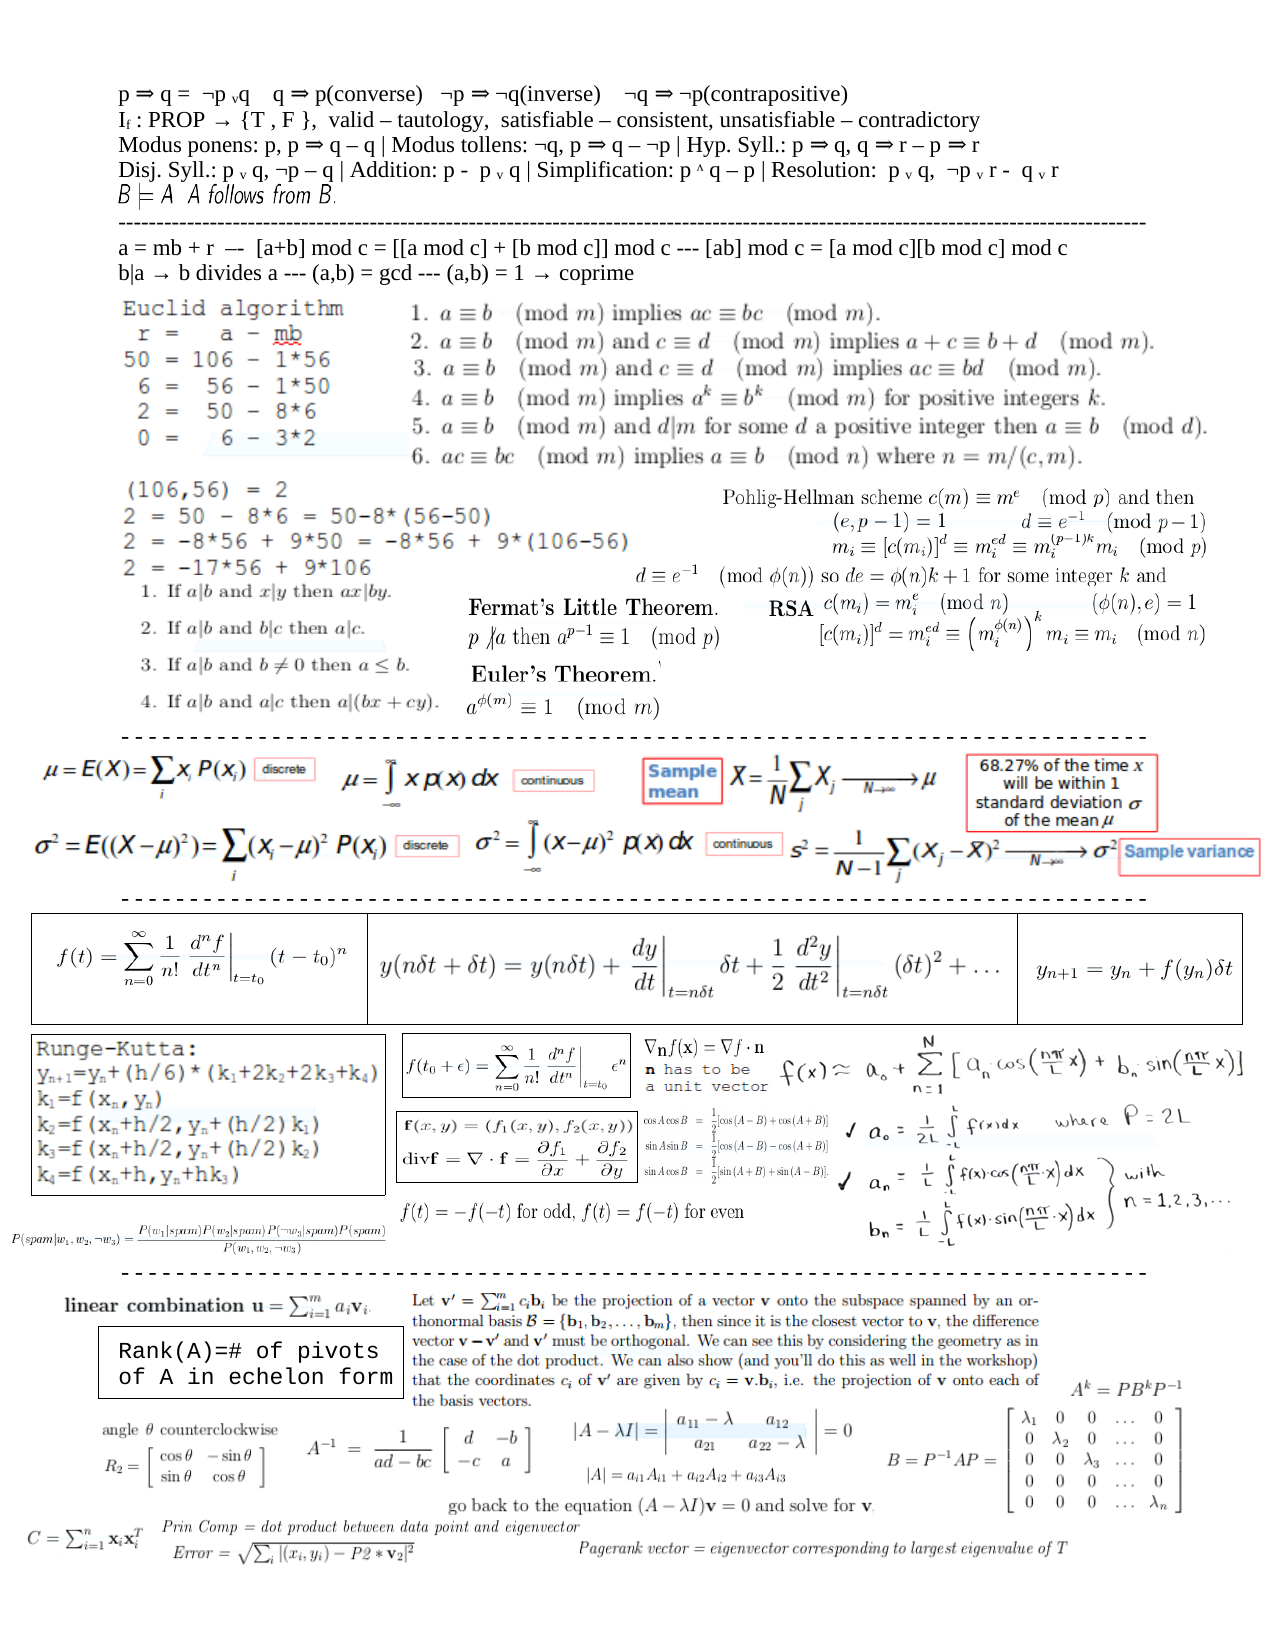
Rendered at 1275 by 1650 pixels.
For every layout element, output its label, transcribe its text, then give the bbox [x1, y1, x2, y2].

text Disj. Syll.: p ᵥ q, ¬p – q | Addition: p - p ᵥ q | Simplification: p ᶺ q – p | Resolution: p ᵥ q, ¬p ᵥ r - q ᵥ r [118, 157, 1157, 183]
text If : PROP → {T , F }, valid – tautology, satisfiable – consistent, unsatisfiable – contradictory [118, 107, 1157, 132]
picture [398, 1197, 746, 1224]
picture [6, 1215, 391, 1262]
picture [642, 1035, 766, 1061]
picture [25, 1523, 144, 1553]
picture [62, 1289, 373, 1327]
text [1048, 1339, 1157, 1365]
picture [37, 751, 320, 804]
text b|a → b divides a --- (a,b) = gcd --- (a,b) = 1 → coprime [118, 260, 1157, 286]
picture [50, 920, 350, 993]
picture [468, 752, 1264, 888]
text --------------------------------------------------------------------------------------------------------------------------------------- [118, 209, 1157, 235]
picture [640, 1062, 771, 1095]
picture [1027, 953, 1238, 985]
picture [118, 182, 336, 210]
text of A in echelon form [118, 1365, 403, 1391]
table_header [368, 914, 1017, 1024]
picture [460, 661, 661, 726]
picture [30, 826, 463, 885]
text a = mb + r –- [a+b] mod c = [[a mod c] + [b mod c]] mod c --- [ab] mod c = [a mod c][b mod c] mod c [118, 235, 1157, 260]
picture [296, 1420, 541, 1484]
text p ⇒ q = ¬p ᵥq q ⇒ p(converse) ¬p ⇒ ¬q(inverse) ¬q ⇒ ¬p(contrapositive) [118, 81, 1157, 107]
text --------------------------------------------------------------------------- [118, 1258, 1157, 1287]
picture [410, 1291, 1185, 1516]
picture [97, 1417, 281, 1496]
picture [369, 920, 1009, 1006]
text Rank(A)=# of pivots [118, 1339, 403, 1365]
text --------------------------------------------------------------------------- [118, 881, 1157, 913]
picture [104, 292, 1213, 716]
text --------------------------------------------------------------------------- [118, 722, 1157, 751]
table_header [32, 914, 367, 1024]
picture [404, 1036, 628, 1095]
picture [642, 1030, 1247, 1250]
picture [335, 751, 601, 812]
table_header [1018, 914, 1242, 1024]
text Modus ponens: p, p ⇒ q – q | Modus tollens: ¬q, p ⇒ q – ¬p | Hyp. Syll.: p ⇒ q, q ⇒ r – p ⇒ r [118, 132, 1157, 157]
picture [399, 1113, 634, 1180]
picture [33, 1036, 383, 1192]
text [1048, 1365, 1157, 1391]
picture [161, 1496, 1070, 1567]
